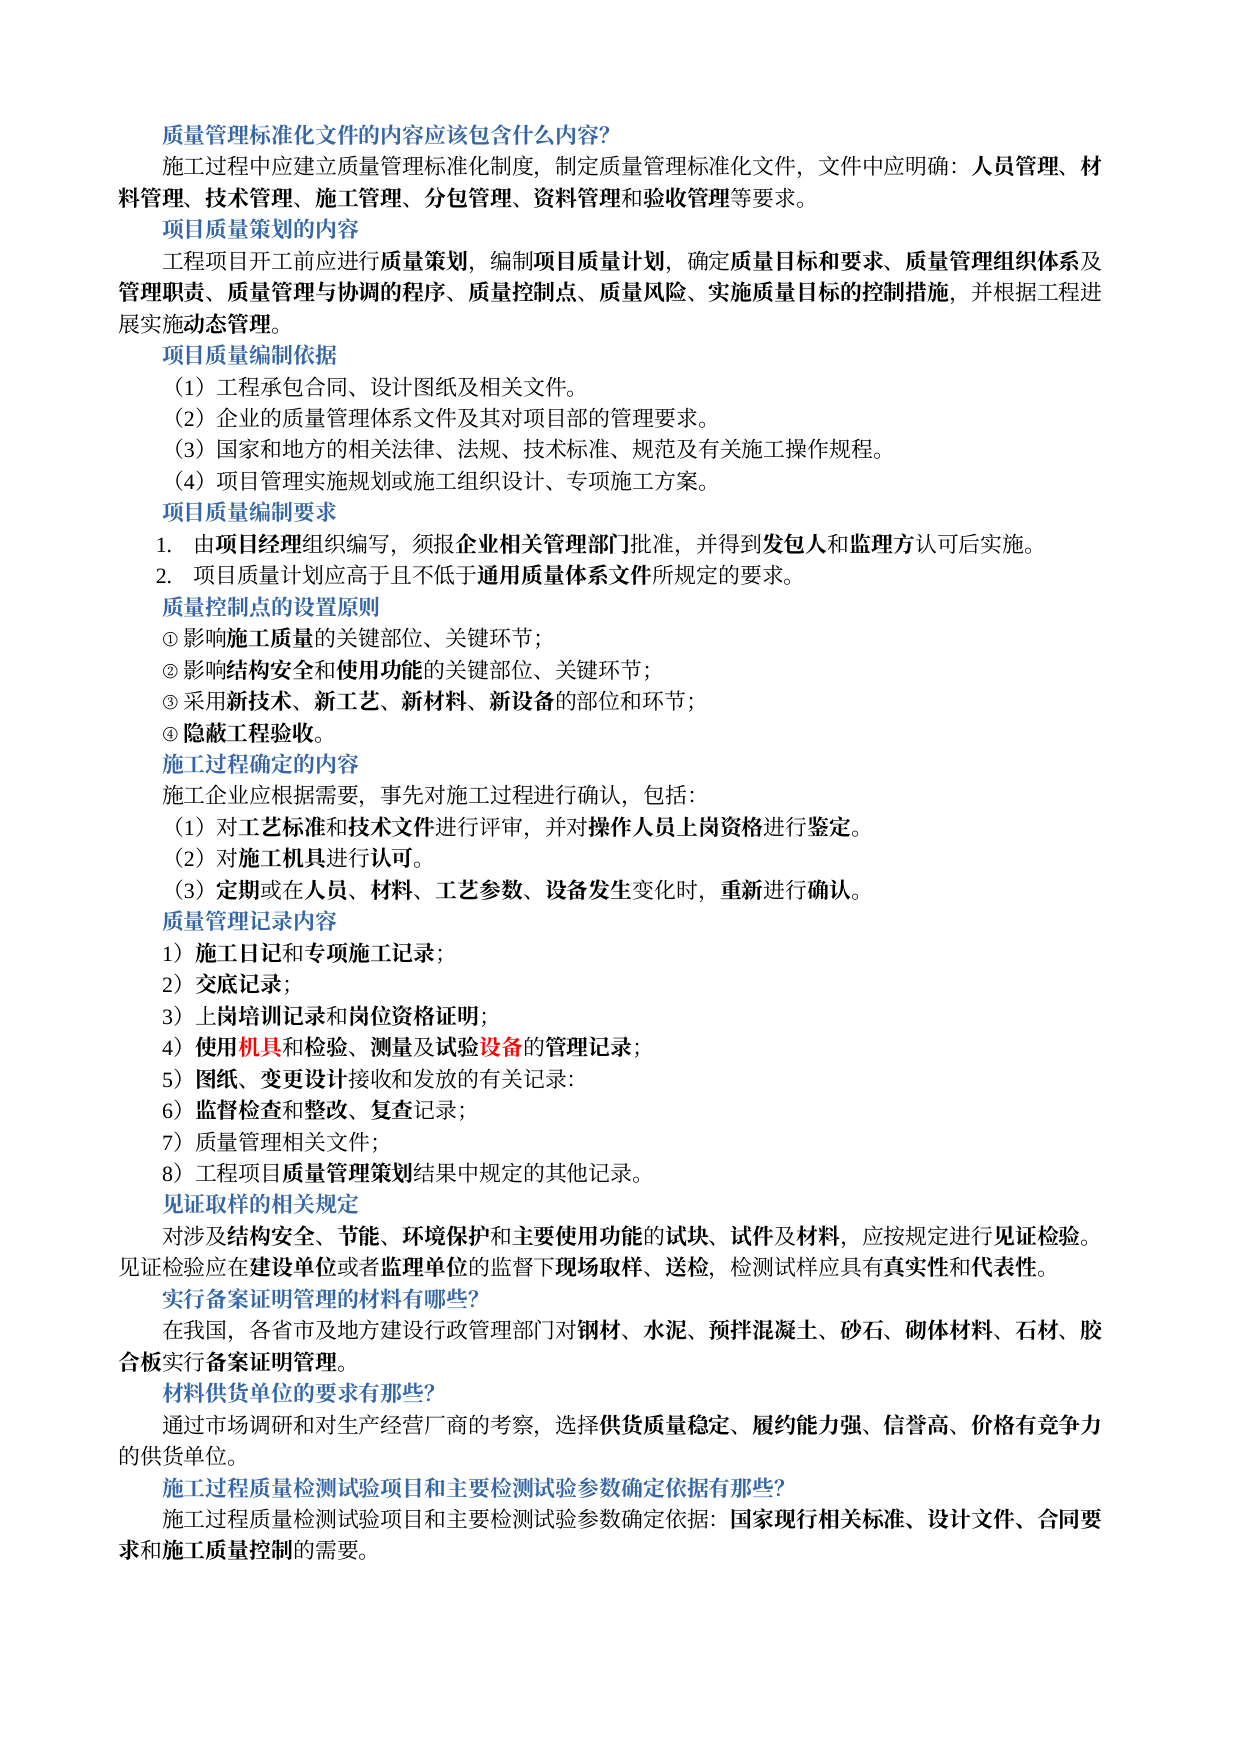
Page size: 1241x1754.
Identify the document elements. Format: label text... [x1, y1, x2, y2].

list 项目质量计划应高于且不低于通用质量体系文件所规定的要求。 [156, 558, 1122, 590]
text 6）监督检查和整改、复查记录； [118, 1093, 1122, 1125]
text 8）工程项目质量管理策划结果中规定的其他记录。 [118, 1156, 1122, 1188]
text （4）项目管理实施规划或施工组织设计、专项施工方案。 [118, 464, 1122, 496]
text 1）施工日记和专项施工记录； [118, 936, 1122, 967]
text 施工过程质量检测试验项目和主要检测试验参数确定依据：国家现行相关标准、设计文件、合同要求和施工质量控制的需要。 [118, 1502, 1122, 1565]
subtitle 质量管理标准化文件的内容应该包含什么内容？ [118, 118, 1122, 149]
text ③采用新技术、新工艺、新材料、新设备的部位和环节； [118, 684, 1122, 716]
subtitle 见证取样的相关规定 [118, 1188, 1122, 1219]
subtitle 施工过程确定的内容 [118, 747, 1122, 779]
subtitle 项目质量策划的内容 [118, 212, 1122, 244]
text 施工企业应根据需要，事先对施工过程进行确认，包括： [118, 779, 1122, 810]
text 5）图纸、变更设计接收和发放的有关记录： [118, 1062, 1122, 1093]
subtitle 材料供货单位的要求有那些？ [118, 1376, 1122, 1408]
subtitle 项目质量编制依据 [118, 338, 1122, 370]
subtitle 质量控制点的设置原则 [118, 590, 1122, 621]
subtitle 项目质量编制要求 [118, 496, 1122, 527]
text （2）对施工机具进行认可。 [118, 842, 1122, 873]
text 4）使用机具和检验、测量及试验设备的管理记录； [118, 1030, 1122, 1062]
text 施工过程中应建立质量管理标准化制度，制定质量管理标准化文件，文件中应明确：人员管理、材料管理、技术管理、施工管理、分包管理、资料管理和验收管理等要求。 [118, 149, 1122, 212]
text 对涉及结构安全、节能、环境保护和主要使用功能的试块、试件及材料，应按规定进行见证检验。见证检验应在建设单位或者监理单位的监督下现场取样、送检，检测试样应具有真实性和代表性。 [118, 1219, 1122, 1282]
text ④隐蔽工程验收。 [118, 716, 1122, 747]
subtitle 质量管理记录内容 [118, 904, 1122, 936]
text 3）上岗培训记录和岗位资格证明； [118, 999, 1122, 1030]
text （1）工程承包合同、设计图纸及相关文件。 [118, 370, 1122, 401]
subtitle 实行备案证明管理的材料有哪些？ [118, 1282, 1122, 1313]
text （1）对工艺标准和技术文件进行评审，并对操作人员上岗资格进行鉴定。 [118, 810, 1122, 842]
list 由项目经理组织编写，须报企业相关管理部门批准，并得到发包人和监理方认可后实施。 [156, 527, 1122, 558]
text （3）定期或在人员、材料、工艺参数、设备发生变化时，重新进行确认。 [118, 873, 1122, 904]
text （2）企业的质量管理体系文件及其对项目部的管理要求。 [118, 401, 1122, 433]
text 通过市场调研和对生产经营厂商的考察，选择供货质量稳定、履约能力强、信誉高、价格有竞争力的供货单位。 [118, 1408, 1122, 1471]
subtitle 施工过程质量检测试验项目和主要检测试验参数确定依据有那些？ [118, 1471, 1122, 1502]
text ②影响结构安全和使用功能的关键部位、关键环节； [118, 653, 1122, 684]
text 2）交底记录； [118, 967, 1122, 999]
text 7）质量管理相关文件； [118, 1125, 1122, 1156]
text 工程项目开工前应进行质量策划，编制项目质量计划，确定质量目标和要求、质量管理组织体系及管理职责、质量管理与协调的程序、质量控制点、质量风险、实施质量目标的控制措施，并根据工程进展实施动态管理。 [118, 244, 1122, 338]
text ①影响施工质量的关键部位、关键环节； [118, 621, 1122, 653]
text 在我国，各省市及地方建设行政管理部门对钢材、水泥、预拌混凝土、砂石、砌体材料、石材、胶合板实行备案证明管理。 [118, 1313, 1122, 1376]
text （3）国家和地方的相关法律、法规、技术标准、规范及有关施工操作规程。 [118, 433, 1122, 464]
